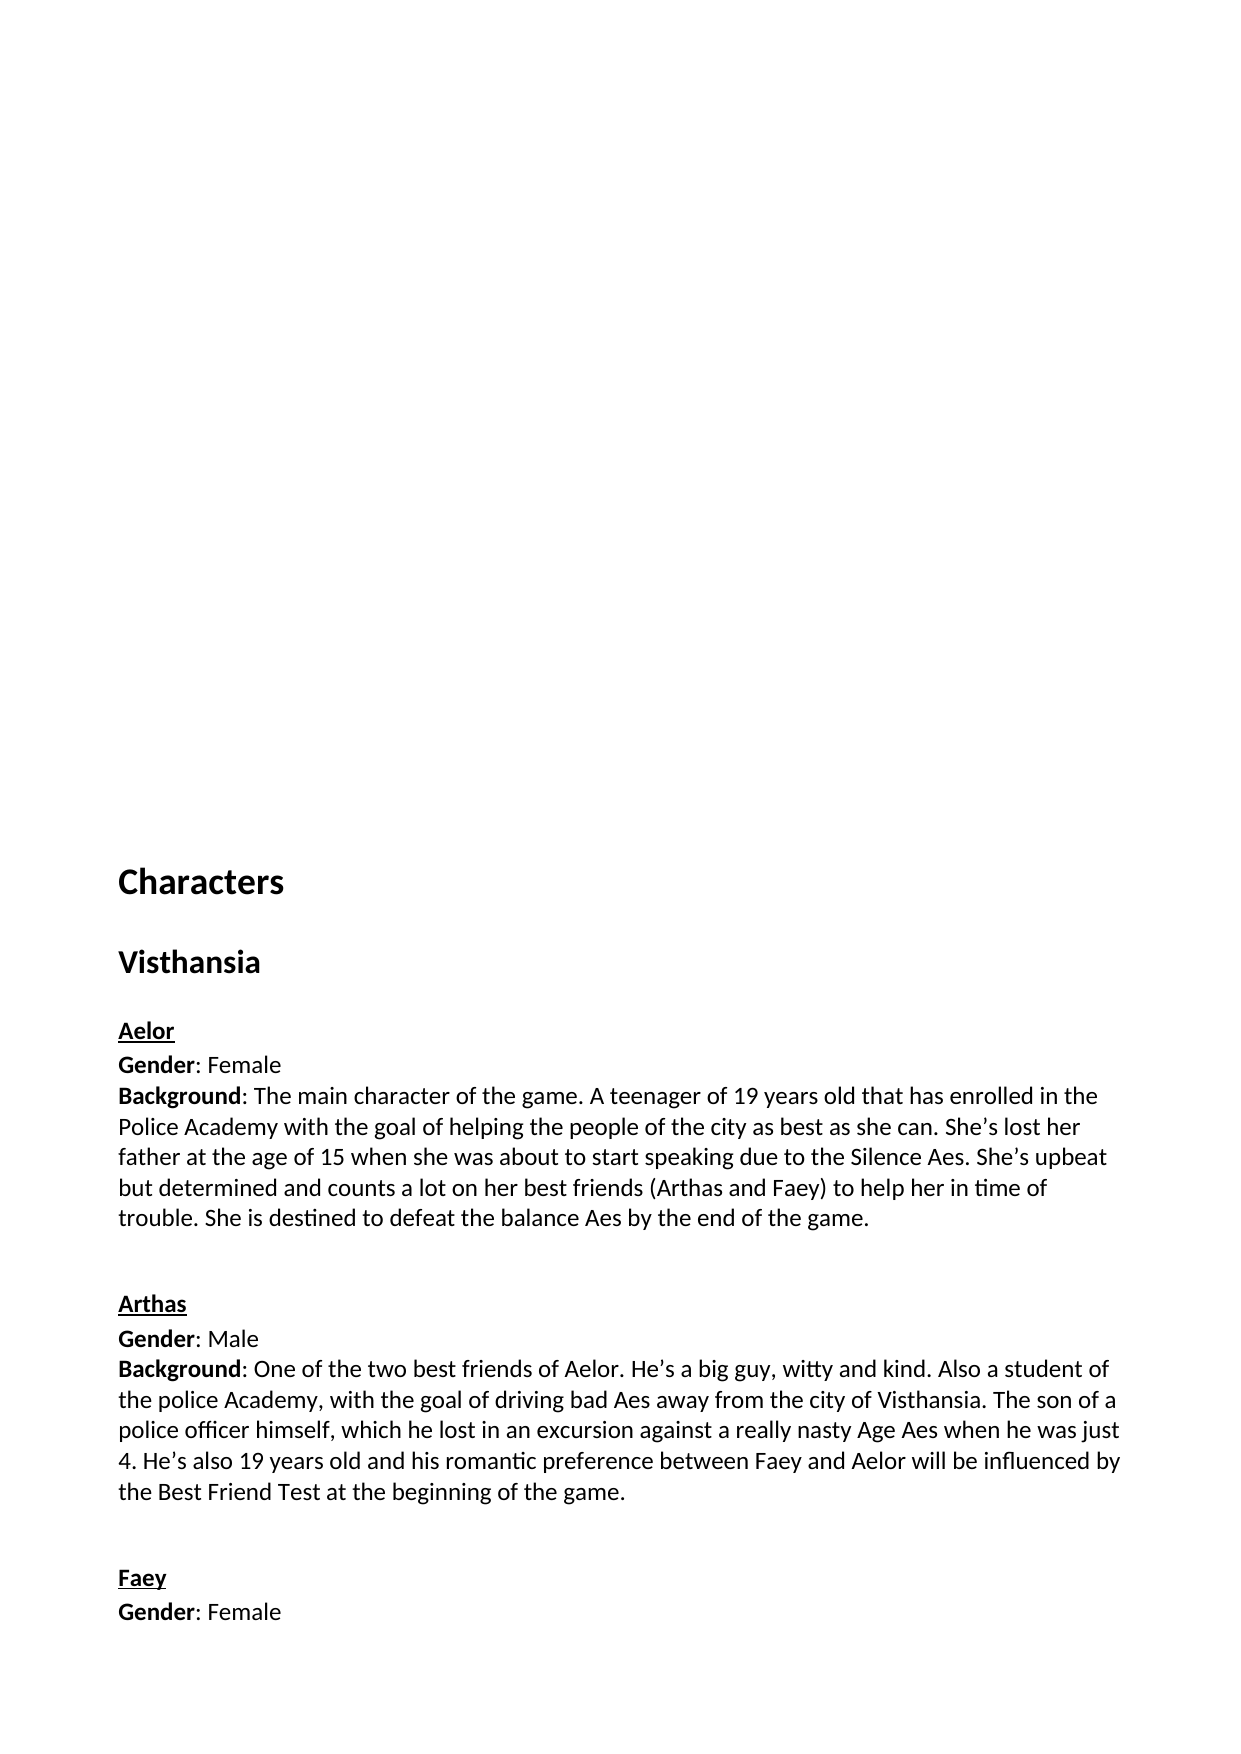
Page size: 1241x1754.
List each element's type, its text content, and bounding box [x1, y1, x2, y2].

text Gender: Male [118, 1323, 1122, 1353]
subtitle Arthas [118, 1288, 1122, 1319]
text Background: The main character of the game. A teenager of 19 years old that has enrolled in the Police Academy with the goal of helping the people of the city as best as she can. She’s lost her father at the age of 15 when she was about to start speaking due to the Silence Aes. She’s upbeat but determined and counts a lot on her best friends (Arthas and Faey) to help her in time of trouble. She is destined to defeat the balance Aes by the end of the game. [118, 1080, 1122, 1233]
subtitle Aelor [118, 1015, 1122, 1046]
text Gender: Female [118, 1050, 1122, 1080]
text Gender: Female [118, 1596, 1122, 1627]
subtitle Faey [118, 1562, 1122, 1592]
subtitle Visthansia [118, 941, 1122, 982]
text Background: One of the two best friends of Aelor. He’s a big guy, witty and kind. Also a student of the police Academy, with the goal of driving bad Aes away from the city of Visthansia. The son of a police officer himself, which he lost in an excursion against a really nasty Age Aes when he was just 4. He’s also 19 years old and his romantic preference between Faey and Aelor will be influenced by the Best Friend Test at the beginning of the game. [118, 1353, 1122, 1506]
subtitle Characters [118, 858, 1122, 903]
